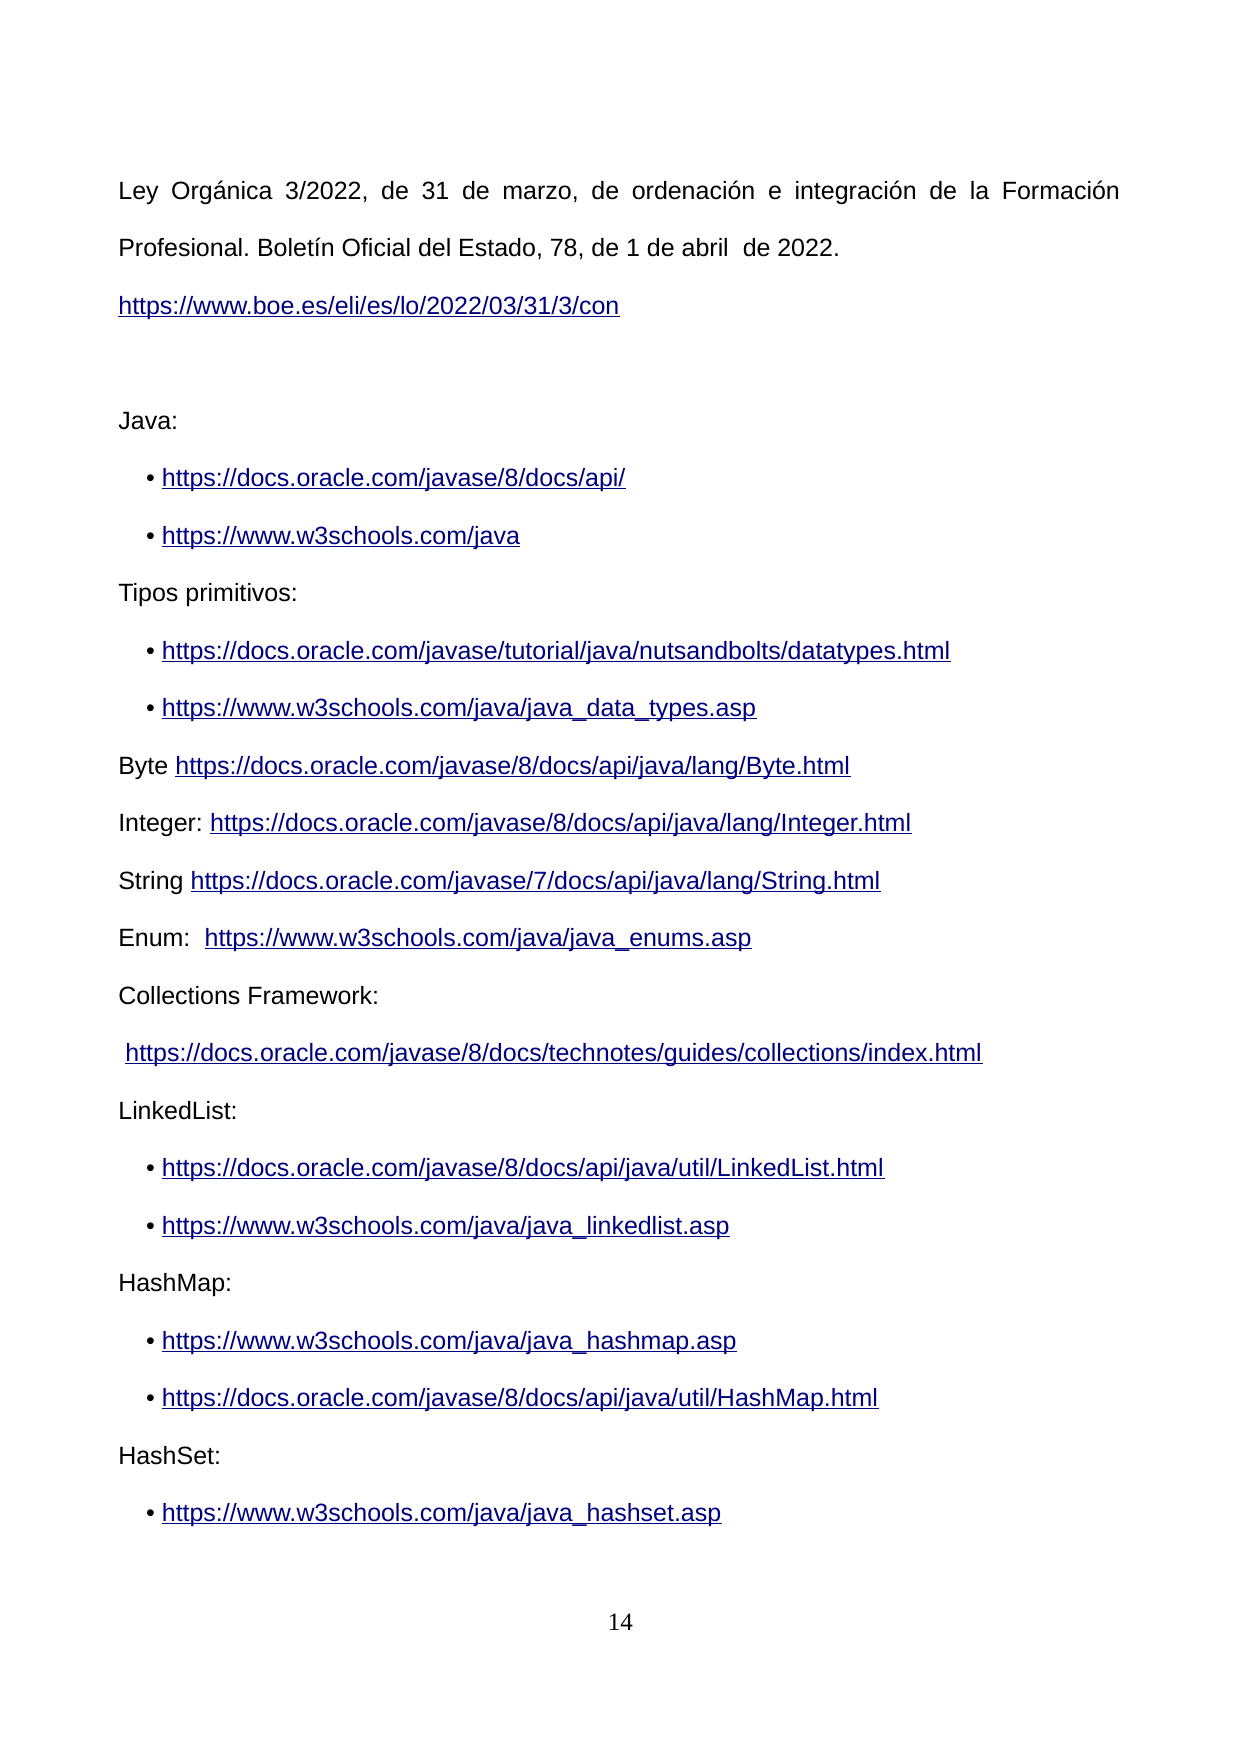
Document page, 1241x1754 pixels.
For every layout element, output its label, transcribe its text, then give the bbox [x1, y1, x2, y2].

text LinkedList: [118, 1096, 1122, 1124]
text Java: [118, 406, 1122, 434]
text • https://www.w3schools.com/java/java_data_types.asp [118, 693, 1122, 722]
text • https://docs.oracle.com/javase/8/docs/api/ [118, 463, 1122, 492]
text String https://docs.oracle.com/javase/7/docs/api/java/lang/String.html [118, 866, 1122, 894]
text Enum: https://www.w3schools.com/java/java_enums.asp [118, 923, 1122, 952]
text • https://www.w3schools.com/java/java_hashmap.asp [118, 1326, 1122, 1354]
text Ley Orgánica 3/2022, de 31 de marzo, de ordenación e integración de la Formación Profesional. Boletín Oficial del Estado, 78, de 1 de abril de 2022. [118, 176, 1122, 262]
text https://www.boe.es/eli/es/lo/2022/03/31/3/con [118, 291, 1122, 319]
text HashMap: [118, 1268, 1122, 1297]
text HashSet: [118, 1441, 1122, 1469]
text Byte https://docs.oracle.com/javase/8/docs/api/java/lang/Byte.html [118, 751, 1122, 779]
text • https://docs.oracle.com/javase/8/docs/api/java/util/LinkedList.html [118, 1153, 1122, 1182]
text • https://docs.oracle.com/javase/8/docs/api/java/util/HashMap.html [118, 1383, 1122, 1412]
text Tipos primitivos: [118, 578, 1122, 607]
text https://docs.oracle.com/javase/8/docs/technotes/guides/collections/index.html [118, 1038, 1122, 1067]
text • https://www.w3schools.com/java/java_linkedlist.asp [118, 1211, 1122, 1239]
text Integer: https://docs.oracle.com/javase/8/docs/api/java/lang/Integer.html [118, 808, 1122, 837]
text • https://www.w3schools.com/java/java_hashset.asp [118, 1498, 1122, 1527]
text Collections Framework: [118, 981, 1122, 1009]
text • https://www.w3schools.com/java [118, 521, 1122, 549]
text • https://docs.oracle.com/javase/tutorial/java/nutsandbolts/datatypes.html [118, 636, 1122, 664]
